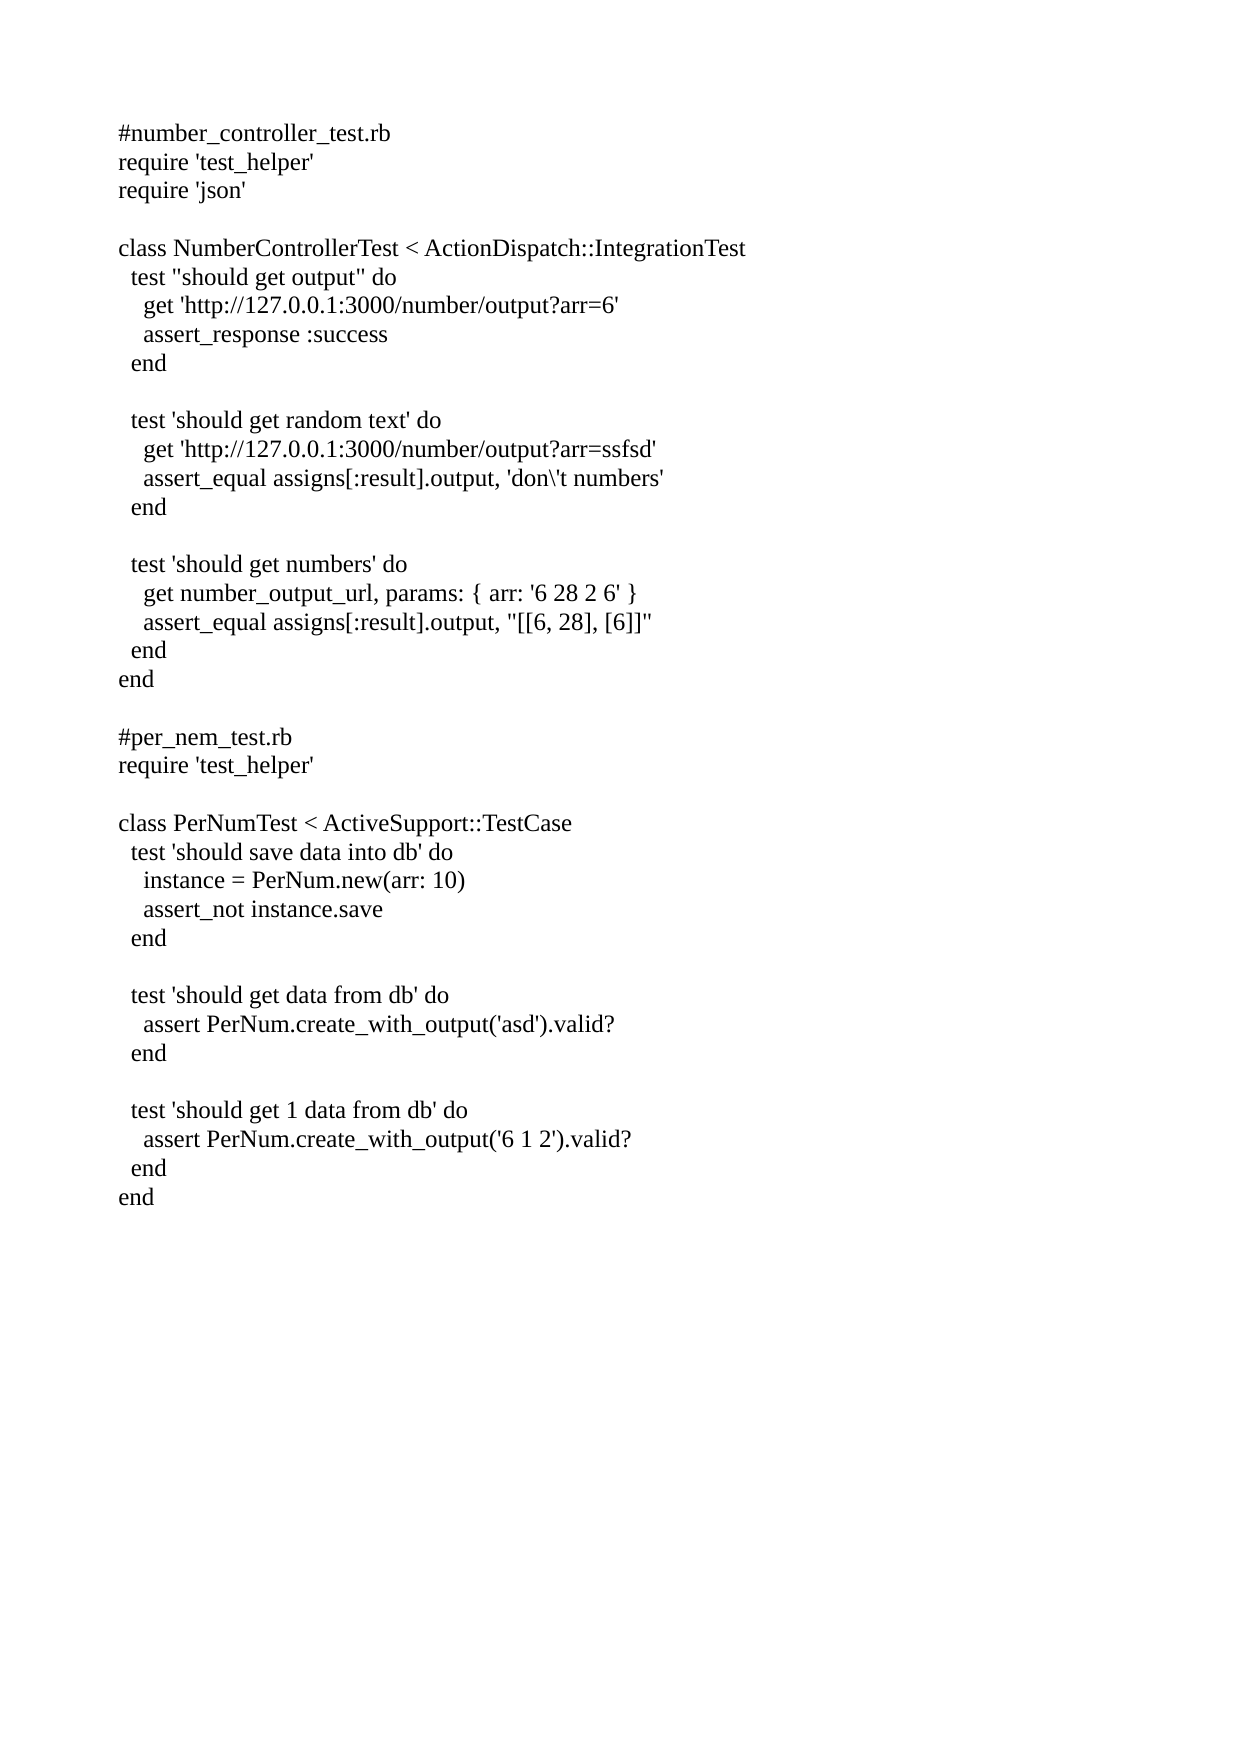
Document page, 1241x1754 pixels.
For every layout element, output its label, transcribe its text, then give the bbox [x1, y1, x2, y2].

text get 'http://127.0.0.1:3000/number/output?arr=6' [118, 291, 1122, 319]
text get 'http://127.0.0.1:3000/number/output?arr=ssfsd' [118, 434, 1122, 463]
text end [118, 664, 1122, 693]
text end [118, 923, 1122, 952]
text class PerNumTest < ActiveSupport::TestCase [118, 808, 1122, 837]
text assert_equal assigns[:result].output, "[[6, 28], [6]]" [118, 607, 1122, 636]
text test 'should get numbers' do [118, 549, 1122, 578]
text test "should get output" do [118, 262, 1122, 291]
text assert_not instance.save [118, 894, 1122, 923]
text end [118, 1038, 1122, 1067]
text #per_nem_test.rb [118, 722, 1122, 751]
text class NumberControllerTest < ActionDispatch::IntegrationTest [118, 233, 1122, 262]
text assert_response :success [118, 319, 1122, 348]
text test 'should get random text' do [118, 406, 1122, 434]
text require 'test_helper' [118, 147, 1122, 176]
text require 'test_helper' [118, 751, 1122, 779]
text test 'should get 1 data from db' do [118, 1096, 1122, 1124]
text end [118, 1182, 1122, 1211]
text #number_controller_test.rb [118, 118, 1122, 147]
text assert PerNum.create_with_output('asd').valid? [118, 1009, 1122, 1038]
text require 'json' [118, 176, 1122, 204]
text end [118, 348, 1122, 377]
text instance = PerNum.new(arr: 10) [118, 866, 1122, 894]
text end [118, 1153, 1122, 1182]
text assert_equal assigns[:result].output, 'don\'t numbers' [118, 463, 1122, 492]
text end [118, 492, 1122, 521]
text end [118, 636, 1122, 664]
text get number_output_url, params: { arr: '6 28 2 6' } [118, 578, 1122, 607]
text test 'should save data into db' do [118, 837, 1122, 866]
text assert PerNum.create_with_output('6 1 2').valid? [118, 1124, 1122, 1153]
text test 'should get data from db' do [118, 981, 1122, 1009]
